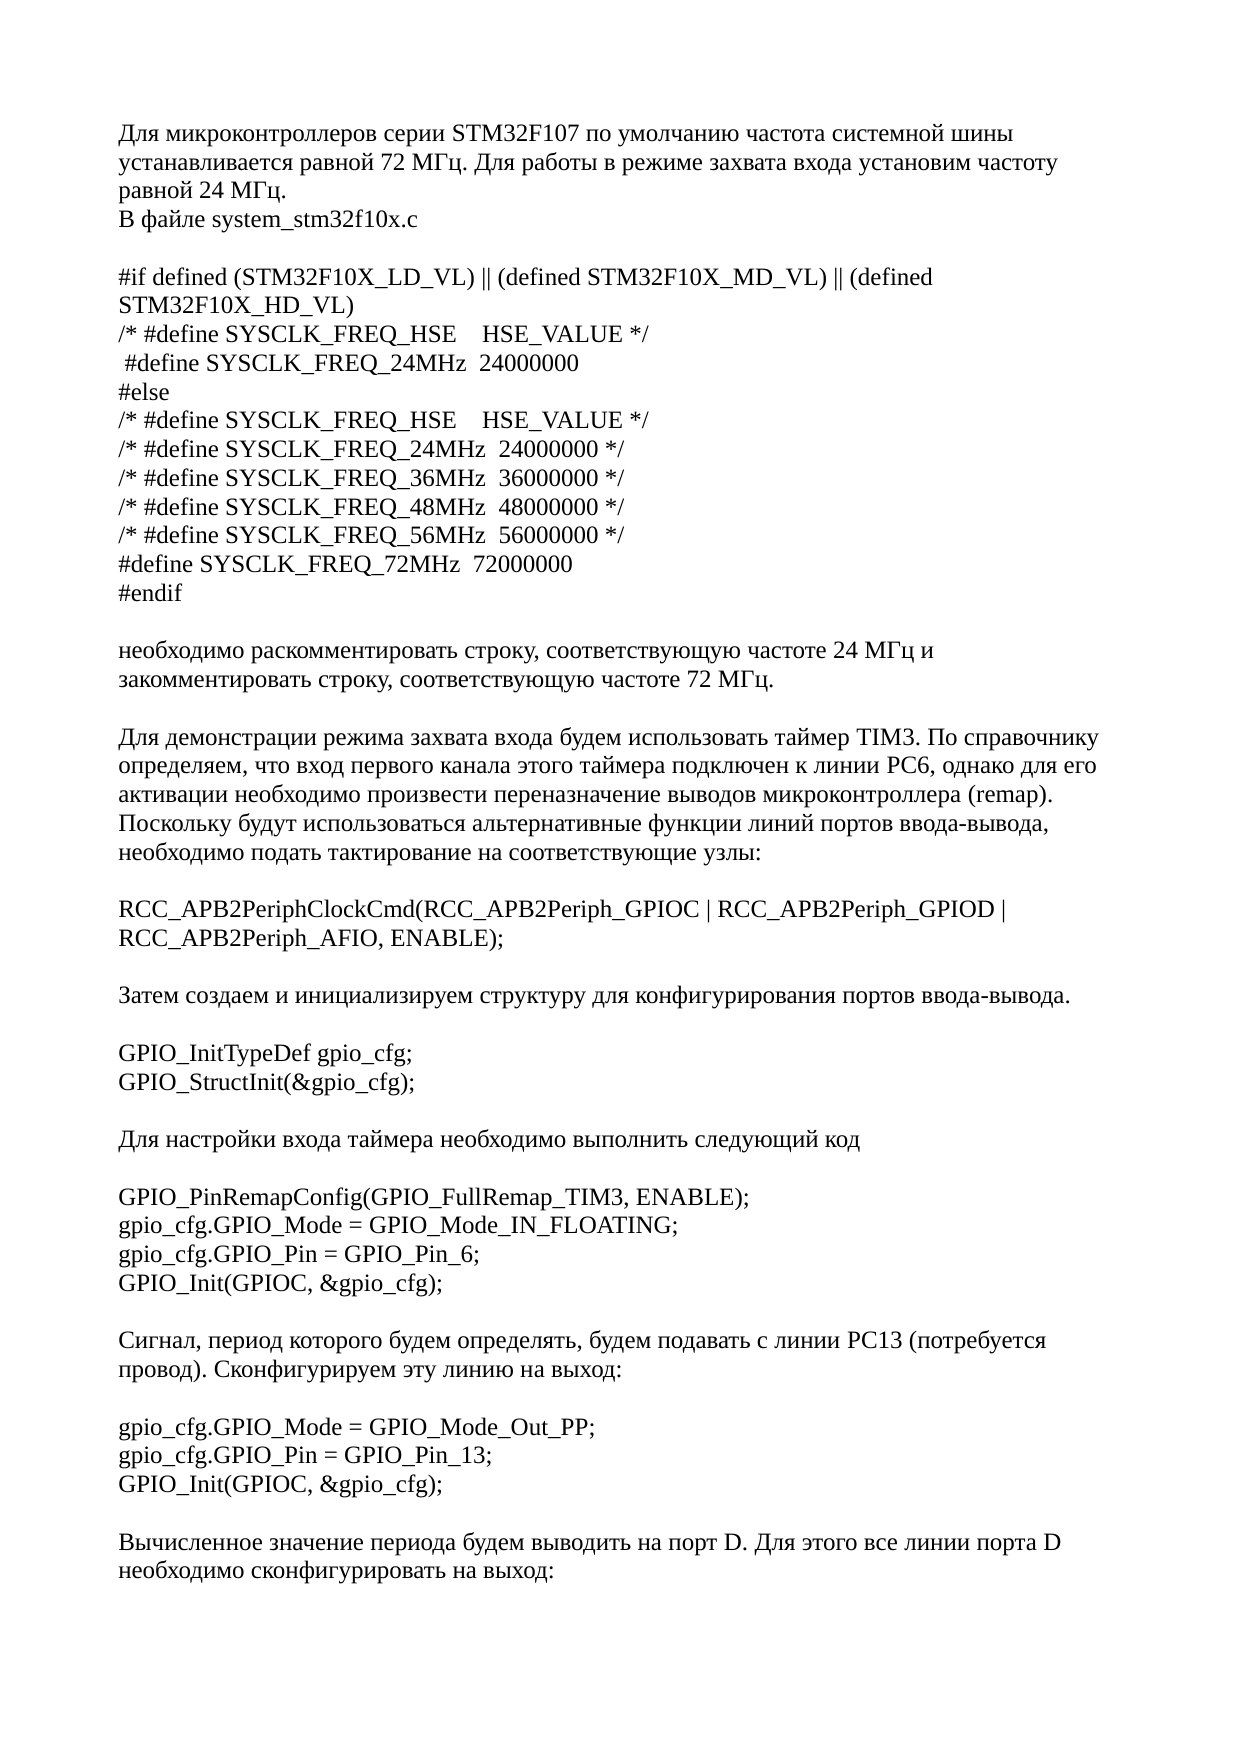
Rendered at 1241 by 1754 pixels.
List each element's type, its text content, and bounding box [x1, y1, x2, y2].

text gpio_cfg.GPIO_Pin = GPIO_Pin_13; [118, 1441, 1122, 1469]
text #else [118, 377, 1122, 406]
text Для демонстрации режима захвата входа будем использовать таймер TIM3. По справочнику определяем, что вход первого канала этого таймера подключен к линии PC6, однако для его активации необходимо произвести переназначение выводов микроконтроллера (remap). Поскольку будут использоваться альтернативные функции линий портов ввода-вывода, необходимо подать тактирование на соответствующие узлы: [118, 722, 1122, 866]
text /* #define SYSCLK_FREQ_HSE HSE_VALUE */ [118, 406, 1122, 434]
text Затем создаем и инициализируем структуру для конфигурирования портов ввода-вывода. [118, 981, 1122, 1009]
text /* #define SYSCLK_FREQ_48MHz 48000000 */ [118, 492, 1122, 521]
text gpio_cfg.GPIO_Mode = GPIO_Mode_Out_PP; [118, 1412, 1122, 1441]
text необходимо раскомментировать строку, соответствующую частоте 24 МГц и закомментировать строку, соответствующую частоте 72 МГц. [118, 636, 1122, 693]
text В файле system_stm32f10x.c [118, 204, 1122, 233]
text GPIO_Init(GPIOC, &gpio_cfg); [118, 1469, 1122, 1498]
text gpio_cfg.GPIO_Pin = GPIO_Pin_6; [118, 1239, 1122, 1268]
text #define SYSCLK_FREQ_72MHz 72000000 [118, 549, 1122, 578]
text /* #define SYSCLK_FREQ_56MHz 56000000 */ [118, 521, 1122, 549]
text Вычисленное значение периода будем выводить на порт D. Для этого все линии порта D необходимо сконфигурировать на выход: [118, 1527, 1122, 1584]
text gpio_cfg.GPIO_Mode = GPIO_Mode_IN_FLOATING; [118, 1211, 1122, 1239]
text Для настройки входа таймера необходимо выполнить следующий код [118, 1124, 1122, 1153]
text RCC_APB2PeriphClockCmd(RCC_APB2Periph_GPIOC | RCC_APB2Periph_GPIOD | RCC_APB2Periph_AFIO, ENABLE); [118, 894, 1122, 952]
text GPIO_PinRemapConfig(GPIO_FullRemap_TIM3, ENABLE); [118, 1182, 1122, 1211]
text /* #define SYSCLK_FREQ_36MHz 36000000 */ [118, 463, 1122, 492]
text GPIO_InitTypeDef gpio_cfg; [118, 1038, 1122, 1067]
text Для микроконтроллеров серии STM32F107 по умолчанию частота системной шины устанавливается равной 72 МГц. Для работы в режиме захвата входа установим частоту равной 24 МГц. [118, 118, 1122, 204]
text /* #define SYSCLK_FREQ_HSE HSE_VALUE */ [118, 319, 1122, 348]
text GPIO_StructInit(&gpio_cfg); [118, 1067, 1122, 1096]
text GPIO_Init(GPIOC, &gpio_cfg); [118, 1268, 1122, 1297]
text #if defined (STM32F10X_LD_VL) || (defined STM32F10X_MD_VL) || (defined STM32F10X_HD_VL) [118, 262, 1122, 319]
text Сигнал, период которого будем определять, будем подавать с линии PC13 (потребуется провод). Сконфигурируем эту линию на выход: [118, 1326, 1122, 1383]
text #endif [118, 578, 1122, 607]
text #define SYSCLK_FREQ_24MHz 24000000 [118, 348, 1122, 377]
text /* #define SYSCLK_FREQ_24MHz 24000000 */ [118, 434, 1122, 463]
